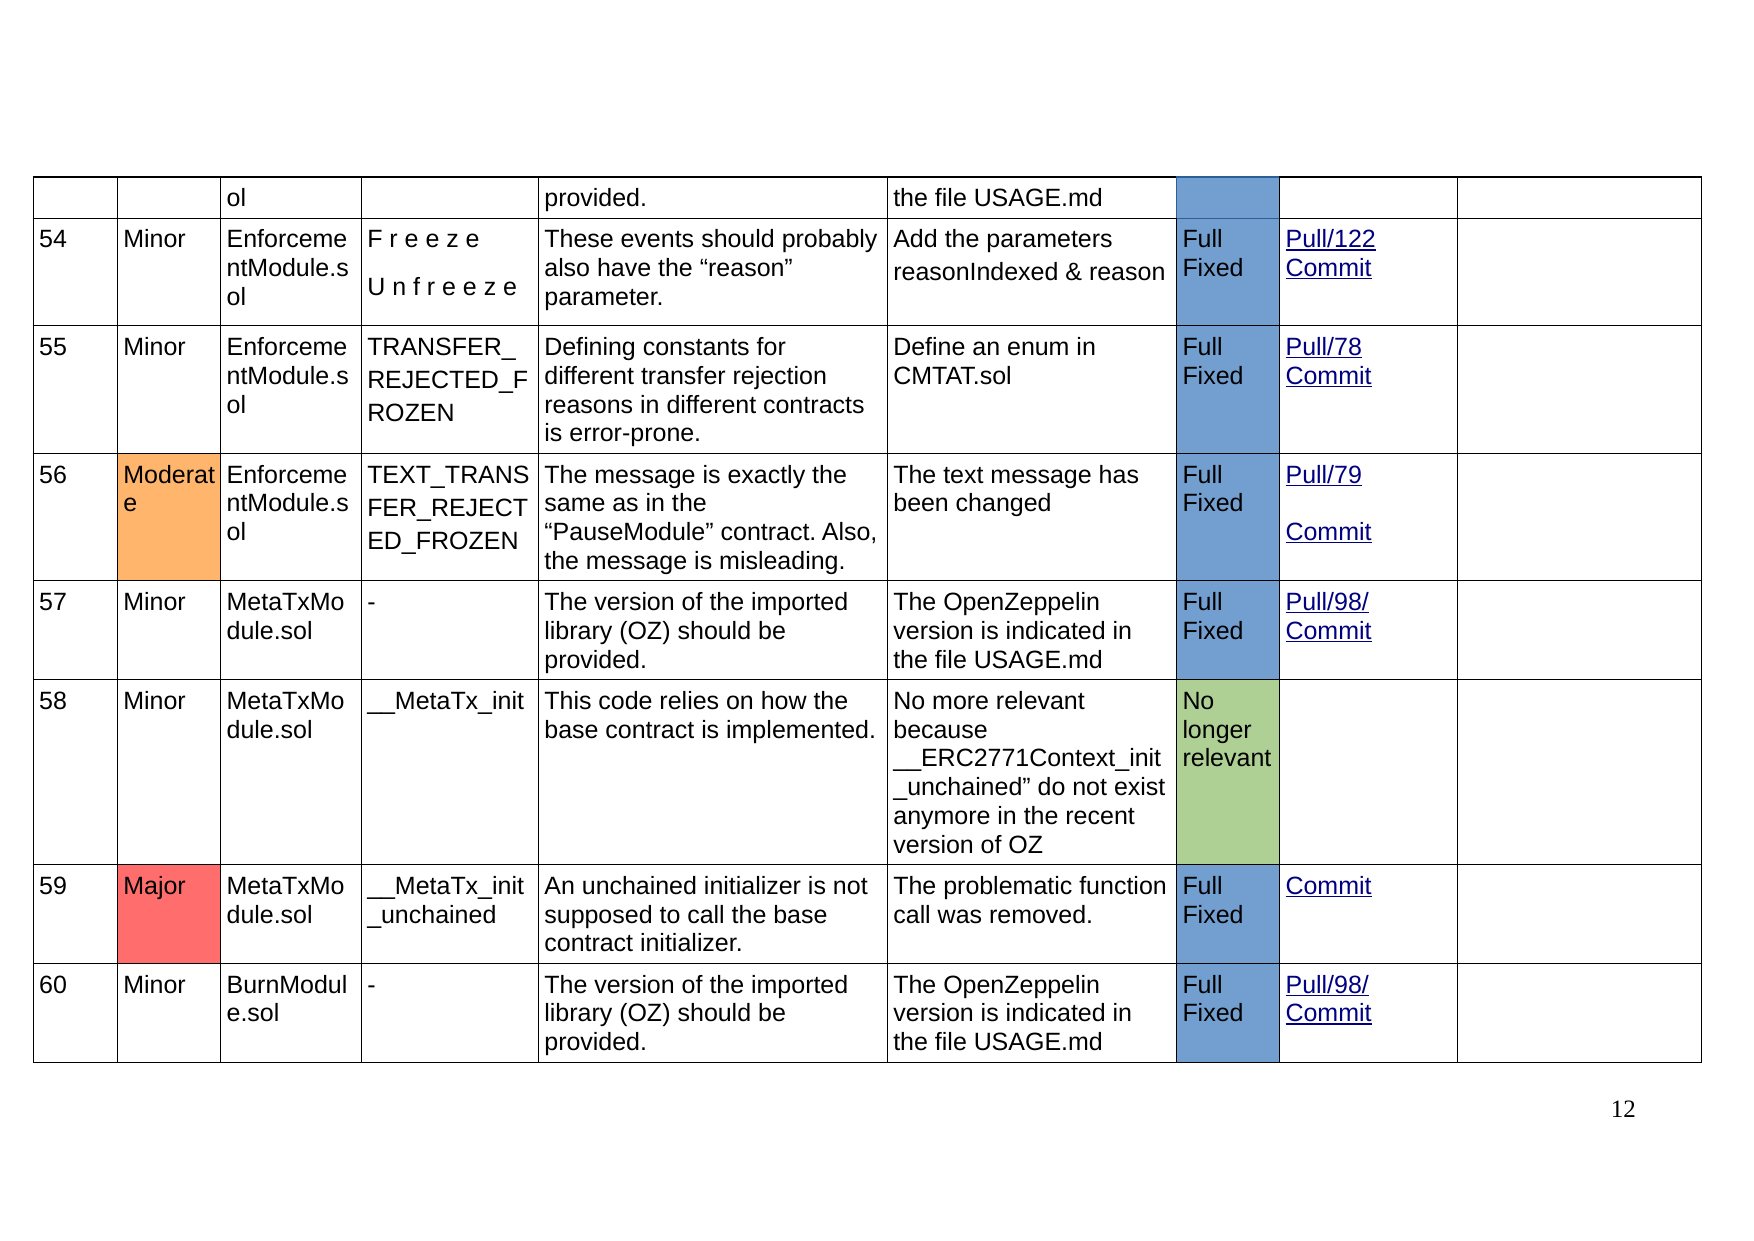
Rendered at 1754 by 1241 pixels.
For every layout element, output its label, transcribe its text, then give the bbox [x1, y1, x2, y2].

table_cell Full Fixed [1177, 326, 1279, 453]
table_cell Define an enum in CMTAT.sol [888, 326, 1176, 453]
table_cell BurnModule.sol [221, 964, 361, 1062]
table_cell provided. [539, 178, 887, 218]
table_cell EnforcementModule.sol [221, 219, 361, 325]
table_cell No longer relevant [1177, 680, 1279, 864]
table_cell [362, 178, 538, 218]
table_cell Minor [118, 581, 220, 679]
table_cell Pull/122 Commit [1280, 219, 1457, 325]
table_cell 57 [34, 581, 117, 679]
table_cell [1458, 454, 1701, 580]
table_cell Full Fixed [1177, 219, 1279, 325]
table_cell MetaTxModule.sol [221, 680, 361, 864]
table_cell the file USAGE.md [888, 178, 1176, 218]
table_cell 58 [34, 680, 117, 864]
table_cell The OpenZeppelin version is indicated in the file USAGE.md [888, 964, 1176, 1062]
table_cell F r e e z e U n f r e e z e [362, 219, 538, 325]
table_cell The version of the imported library (OZ) should be provided. [539, 964, 887, 1062]
table_cell The problematic function call was removed. [888, 865, 1176, 963]
table_cell Pull/79 Commit [1280, 454, 1457, 580]
table_cell 55 [34, 326, 117, 453]
table_cell No more relevant because __ERC2771Context_init_unchained” do not exist anymore in the recent version of OZ [888, 680, 1176, 864]
table_cell [34, 178, 117, 218]
table_cell Full Fixed [1177, 581, 1279, 679]
table_cell [1458, 680, 1701, 864]
table_cell [1458, 865, 1701, 963]
table_cell TRANSFER_REJECTED_FROZEN [362, 326, 538, 453]
table_cell Moderate [118, 454, 220, 580]
table_cell TEXT_TRANSFER_REJECTED_FROZEN [362, 454, 538, 580]
table_cell An unchained initializer is not supposed to call the base contract initializer. [539, 865, 887, 963]
table_cell These events should probably also have the “reason” parameter. [539, 219, 887, 325]
table_cell Pull/98/ Commit [1280, 581, 1457, 679]
table_cell 60 [34, 964, 117, 1062]
table_cell Full Fixed [1177, 865, 1279, 963]
table_cell Pull/98/ Commit [1280, 964, 1457, 1062]
table_cell MetaTxModule.sol [221, 581, 361, 679]
table_cell MetaTxModule.sol [221, 865, 361, 963]
table_cell 56 [34, 454, 117, 580]
table_cell - [362, 581, 538, 679]
table_cell [1458, 581, 1701, 679]
table_cell Pull/78 Commit [1280, 326, 1457, 453]
table_cell __MetaTx_init_unchained [362, 865, 538, 963]
table_cell Minor [118, 964, 220, 1062]
table_cell Minor [118, 219, 220, 325]
table_cell [118, 178, 220, 218]
table_cell [1280, 178, 1457, 218]
table_cell [1177, 178, 1279, 218]
table_cell Full Fixed [1177, 454, 1279, 580]
table_cell Full Fixed [1177, 964, 1279, 1062]
table_cell The text message has been changed [888, 454, 1176, 580]
table_cell Minor [118, 680, 220, 864]
table_cell Defining constants for different transfer rejection reasons in different contracts is error-prone. [539, 326, 887, 453]
table_cell EnforcementModule.sol [221, 454, 361, 580]
table_cell [1458, 326, 1701, 453]
table_cell 59 [34, 865, 117, 963]
table_cell [1458, 219, 1701, 325]
table_cell __MetaTx_init [362, 680, 538, 864]
table_cell The message is exactly the same as in the “PauseModule” contract. Also, the message is misleading. [539, 454, 887, 580]
table_cell The OpenZeppelin version is indicated in the file USAGE.md [888, 581, 1176, 679]
table_cell Add the parameters reasonIndexed & reason [888, 219, 1176, 325]
table_cell - [362, 964, 538, 1062]
table_cell Minor [118, 326, 220, 453]
table_cell EnforcementModule.sol [221, 326, 361, 453]
table_cell [1280, 680, 1457, 864]
table_cell The version of the imported library (OZ) should be provided. [539, 581, 887, 679]
table_cell This code relies on how the base contract is implemented. [539, 680, 887, 864]
table_cell [1458, 964, 1701, 1062]
table_cell Commit [1280, 865, 1457, 963]
table_cell 54 [34, 219, 117, 325]
table_cell Major [118, 865, 220, 963]
table_cell ol [221, 178, 361, 218]
table_cell [1458, 178, 1701, 218]
